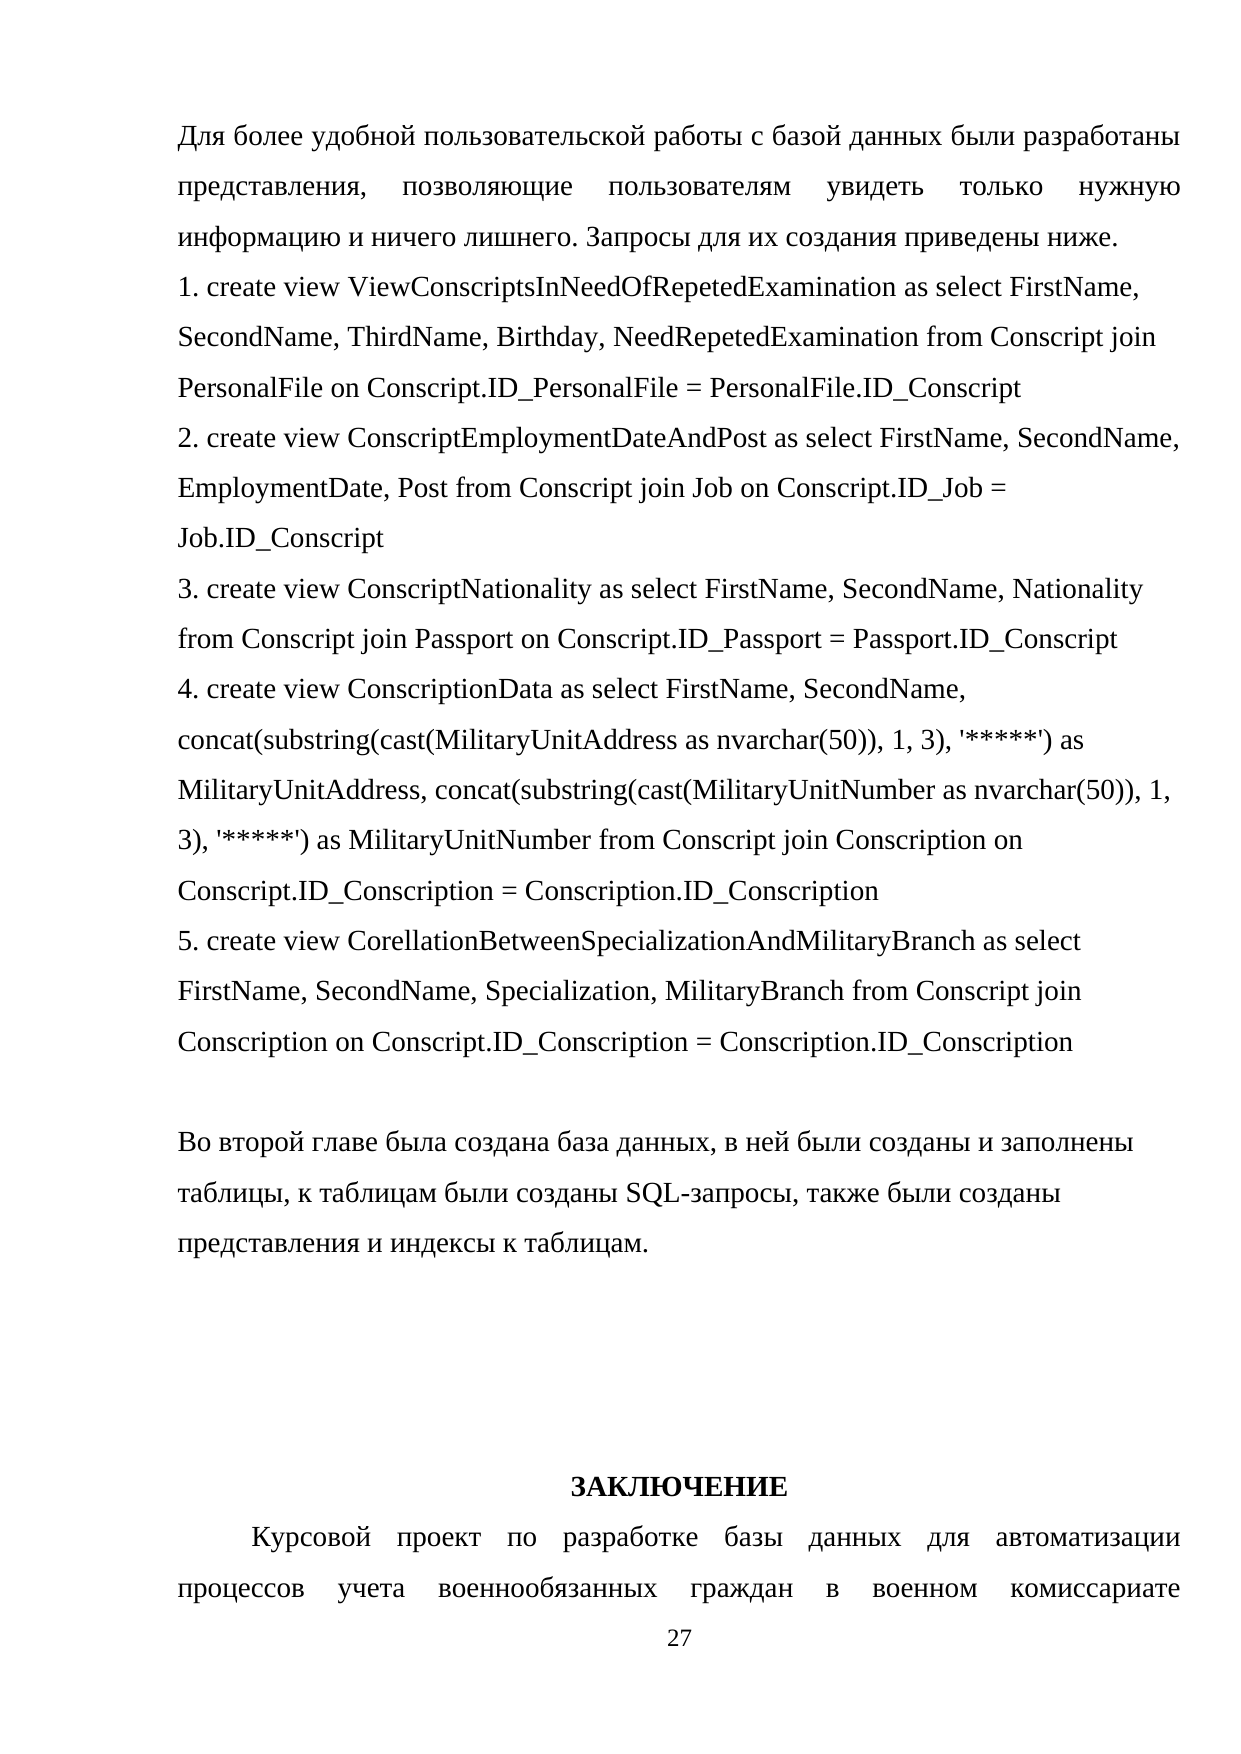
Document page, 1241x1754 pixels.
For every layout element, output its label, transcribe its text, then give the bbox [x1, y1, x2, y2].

text 3. create view ConscriptNationality as select FirstName, SecondName, Nationality from Conscript join Passport on Conscript.ID_Passport = Passport.ID_Conscript [177, 571, 1181, 655]
text 2. create view ConscriptEmploymentDateAndPost as select FirstName, SecondName, EmploymentDate, Post from Conscript join Job on Conscript.ID_Job = Job.ID_Conscript [177, 420, 1181, 554]
text Во второй главе была создана база данных, в ней были созданы и заполнены таблицы, к таблицам были созданы SQL-запросы, также были созданы представления и индексы к таблицам. [177, 1124, 1181, 1258]
text Курсовой проект по разработке базы данных для автоматизации процессов учета военнообязанных граждан в военном комиссариате [177, 1519, 1181, 1603]
text 1. create view ViewConscriptsInNeedOfRepetedExamination as select FirstName, SecondName, ThirdName, Birthday, NeedRepetedExamination from Conscript join PersonalFile on Conscript.ID_PersonalFile = PersonalFile.ID_Conscript [177, 269, 1181, 403]
text 4. create view ConscriptionData as select FirstName, SecondName, concat(substring(cast(MilitaryUnitAddress as nvarchar(50)), 1, 3), '*****') as MilitaryUnitAddress, concat(substring(cast(MilitaryUnitNumber as nvarchar(50)), 1, 3), '*****') as MilitaryUnitNumber from Conscript join Conscription on Conscript.ID_Conscription = Conscription.ID_Conscription [177, 672, 1181, 906]
text Для более удобной пользовательской работы с базой данных были разработаны представления, позволяющие пользователям увидеть только нужную информацию и ничего лишнего. Запросы для их создания приведены ниже. [177, 118, 1181, 252]
subtitle ЗАКЛЮЧЕНИЕ [177, 1469, 1181, 1503]
text 5. create view CorellationBetweenSpecializationAndMilitaryBranch as select FirstName, SecondName, Specialization, MilitaryBranch from Conscript join Conscription on Conscript.ID_Conscription = Conscription.ID_Conscription [177, 923, 1181, 1057]
